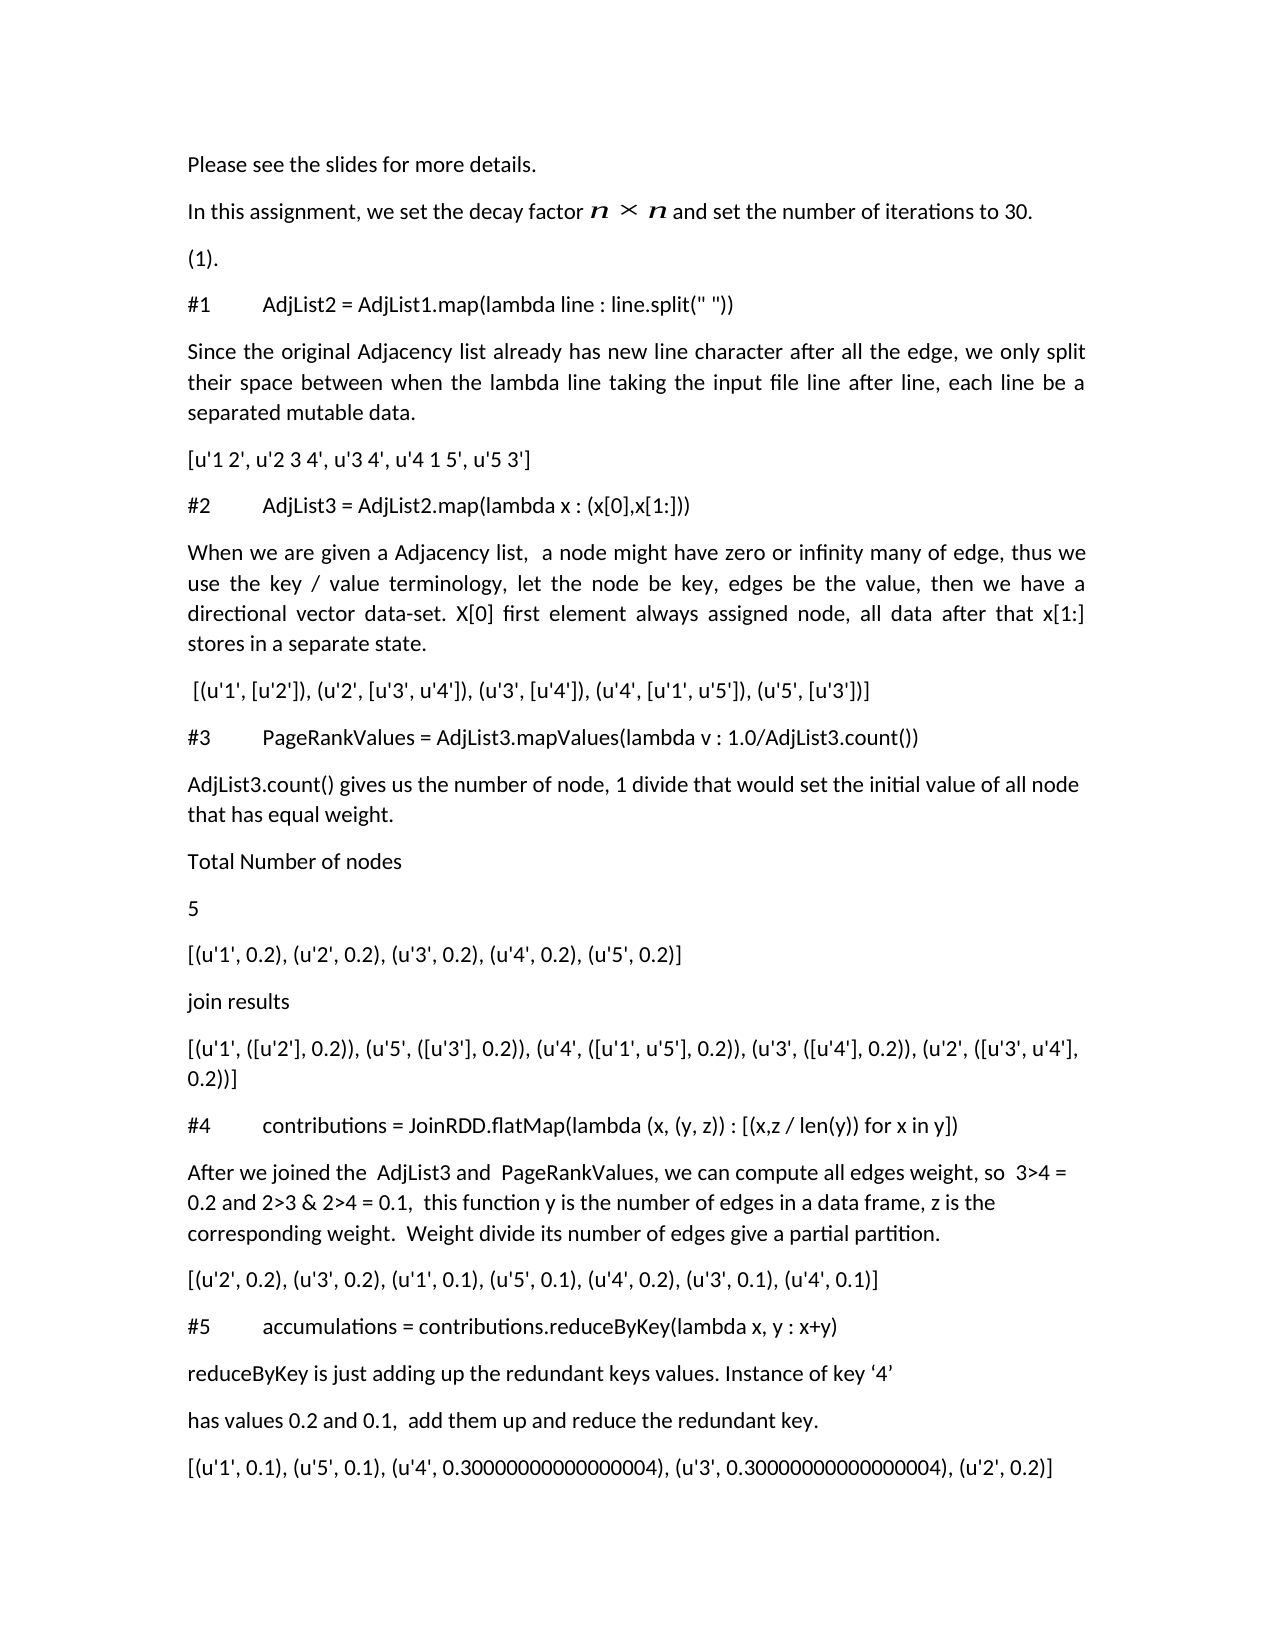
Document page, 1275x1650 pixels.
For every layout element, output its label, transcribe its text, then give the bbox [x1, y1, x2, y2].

text [(u'1', [u'2']), (u'2', [u'3', u'4']), (u'3', [u'4']), (u'4', [u'1', u'5']), (u'5', [u'3'])] [187, 676, 1087, 704]
text AdjList3.count() gives us the number of node, 1 divide that would set the initial value of all node that has equal weight. [187, 770, 1087, 828]
text reduceByKey is just adding up the redundant keys values. Instance of key ‘4’ [187, 1359, 1087, 1387]
text (1). [187, 244, 1087, 272]
text has values 0.2 and 0.1, add them up and reduce the redundant key. [187, 1406, 1087, 1434]
text [u'1 2', u'2 3 4', u'3 4', u'4 1 5', u'5 3'] [187, 445, 1087, 473]
text Please see the slides for more details. [187, 150, 1087, 178]
text #4 contributions = JoinRDD.flatMap(lambda (x, (y, z)) : [(x,z / len(y)) for x in y]) [187, 1111, 1087, 1139]
text Total Number of nodes [187, 847, 1087, 875]
text [(u'1', 0.2), (u'2', 0.2), (u'3', 0.2), (u'4', 0.2), (u'5', 0.2)] [187, 941, 1087, 969]
text #1 AdjList2 = AdjList1.map(lambda line : line.split(" ")) [187, 291, 1087, 319]
text In this assignment, we set the decay factor and set the number of iterations to 30. [187, 197, 1087, 225]
text [(u'1', 0.1), (u'5', 0.1), (u'4', 0.30000000000000004), (u'3', 0.30000000000000004), (u'2', 0.2)] [187, 1453, 1087, 1481]
text #2 AdjList3 = AdjList2.map(lambda x : (x[0],x[1:])) [187, 492, 1087, 520]
text #5 accumulations = contributions.reduceByKey(lambda x, y : x+y) [187, 1312, 1087, 1341]
text [(u'1', ([u'2'], 0.2)), (u'5', ([u'3'], 0.2)), (u'4', ([u'1', u'5'], 0.2)), (u'3', ([u'4'], 0.2)), (u'2', ([u'3', u'4'], 0.2))] [187, 1034, 1087, 1093]
text [(u'2', 0.2), (u'3', 0.2), (u'1', 0.1), (u'5', 0.1), (u'4', 0.2), (u'3', 0.1), (u'4', 0.1)] [187, 1266, 1087, 1294]
text join results [187, 987, 1087, 1016]
text When we are given a Adjacency list, a node might have zero or infinity many of edge, thus we use the key / value terminology, let the node be key, edges be the value, then we have a directional vector data-set. X[0] first element always assigned node, all data after that x[1:] stores in a separate state. [187, 538, 1087, 657]
text 5 [187, 894, 1087, 922]
text Since the original Adjacency list already has new line character after all the edge, we only split their space between when the lambda line taking the input file line after line, each line be a separated mutable data. [187, 337, 1087, 426]
text #3 PageRankValues = AdjList3.mapValues(lambda v : 1.0/AdjList3.count()) [187, 723, 1087, 751]
text After we joined the AdjList3 and PageRankValues, we can compute all edges weight, so 3>4 = 0.2 and 2>3 & 2>4 = 0.1, this function y is the number of edges in a data frame, z is the corresponding weight. Weight divide its number of edges give a partial partition. [187, 1158, 1087, 1247]
